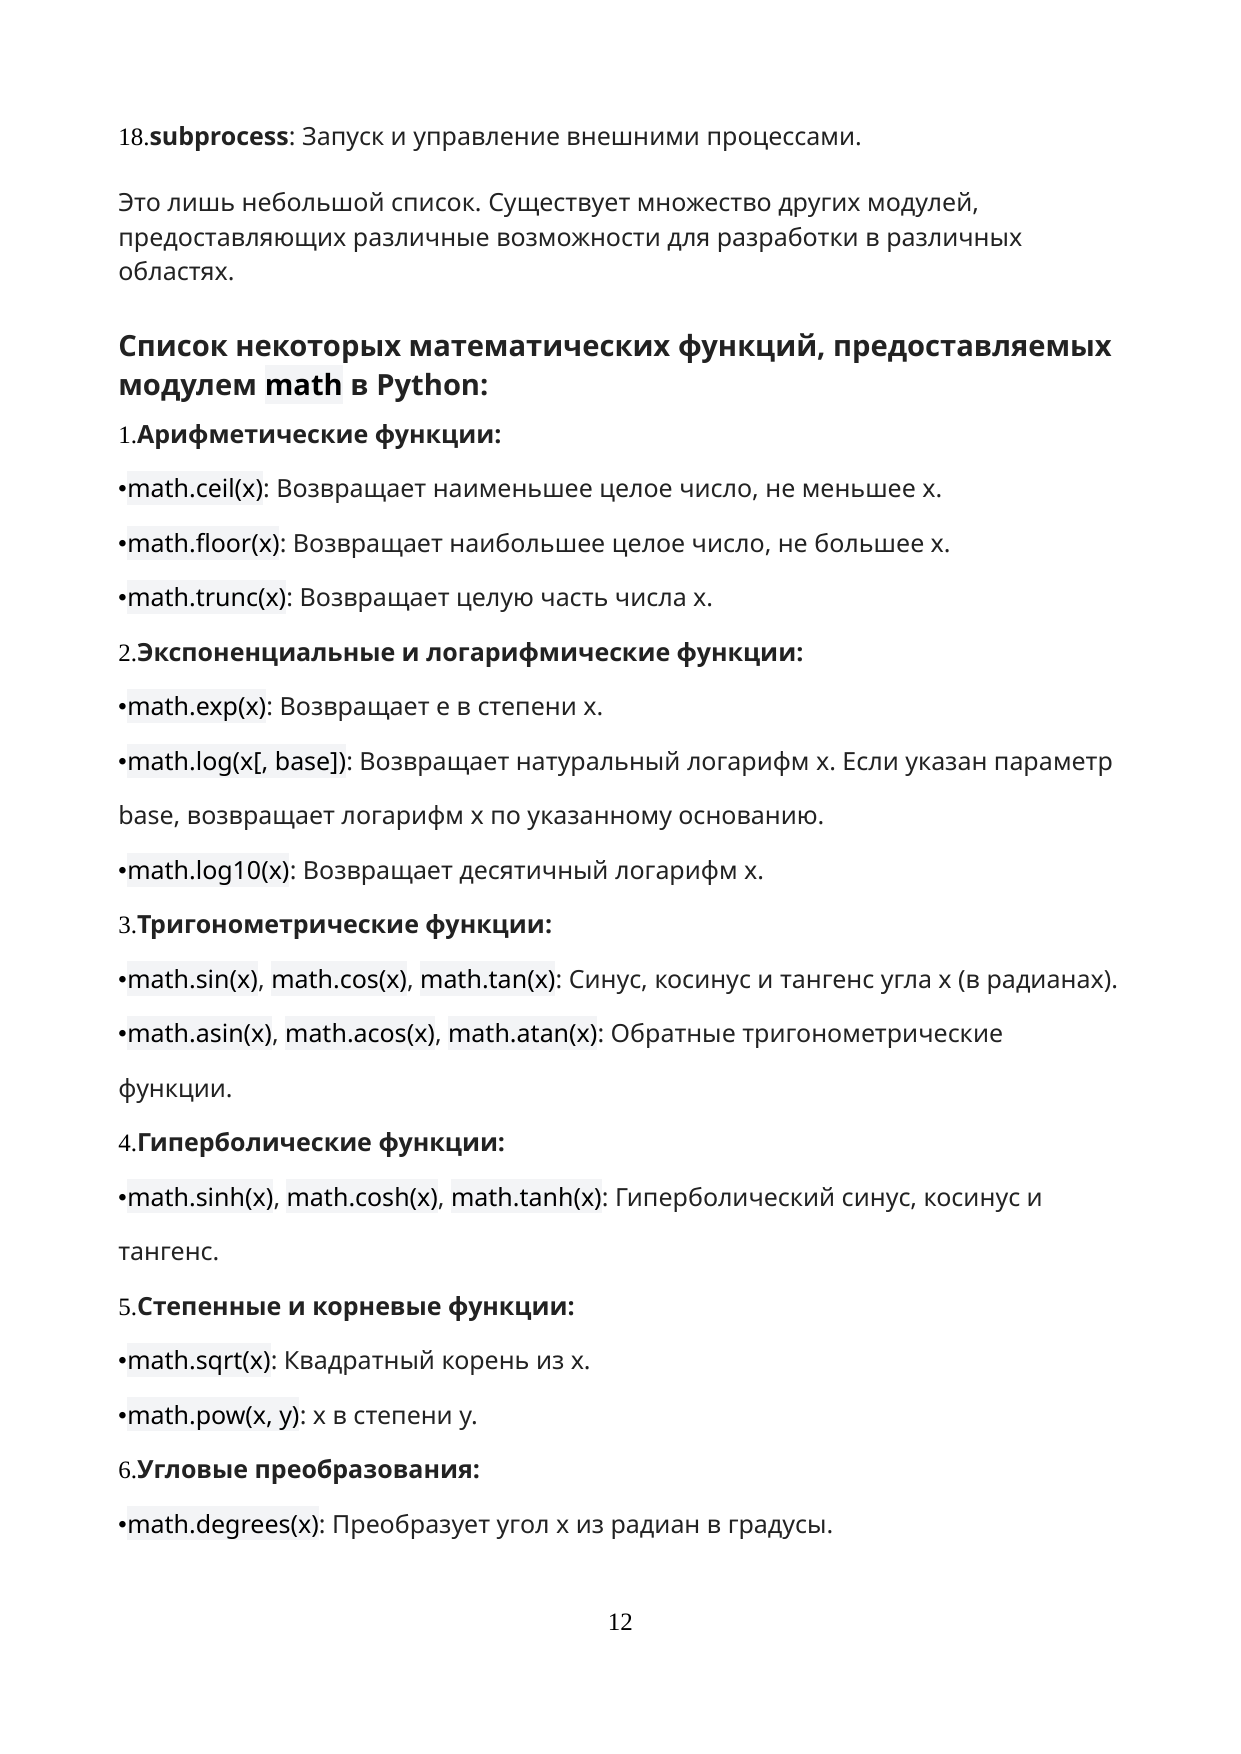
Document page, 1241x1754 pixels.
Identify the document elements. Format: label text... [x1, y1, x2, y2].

list subprocess: Запуск и управление внешними процессами. [118, 118, 1122, 152]
list math.log(x[, base]): Возвращает натуральный логарифм x. Если указан параметр base, возвращает логарифм x по указанному основанию. [118, 743, 1122, 832]
list math.log10(x): Возвращает десятичный логарифм x. [118, 852, 1122, 887]
list math.asin(x), math.acos(x), math.atan(x): Обратные тригонометрические функции. [118, 1016, 1122, 1104]
list Гиперболические функции: [118, 1125, 1122, 1159]
subtitle Cписок некоторых математических функций, предоставляемых модулем math в Python: [118, 325, 1122, 404]
list Угловые преобразования: [118, 1452, 1122, 1486]
list math.degrees(x): Преобразует угол x из радиан в градусы. [118, 1506, 1122, 1540]
list Тригонометрические функции: [118, 907, 1122, 941]
list math.sinh(x), math.cosh(x), math.tanh(x): Гиперболический синус, косинус и тангенс. [118, 1179, 1122, 1268]
list math.sqrt(x): Квадратный корень из x. [118, 1343, 1122, 1377]
list math.sin(x), math.cos(x), math.tan(x): Синус, косинус и тангенс угла x (в радианах). [118, 961, 1122, 996]
list Экспоненциальные и логарифмические функции: [118, 634, 1122, 669]
list math.ceil(x): Возвращает наименьшее целое число, не меньшее x. [118, 471, 1122, 505]
list math.pow(x, y): x в степени y. [118, 1397, 1122, 1431]
list math.floor(x): Возвращает наибольшее целое число, не большее x. [118, 526, 1122, 560]
list Арифметические функции: [118, 417, 1122, 451]
text Это лишь небольшой список. Существует множество других модулей, предоставляющих различные возможности для разработки в различных областях. [118, 185, 1122, 287]
list math.trunc(x): Возвращает целую часть числа x. [118, 580, 1122, 614]
list Степенные и корневые функции: [118, 1288, 1122, 1322]
list math.exp(x): Возвращает e в степени x. [118, 689, 1122, 723]
